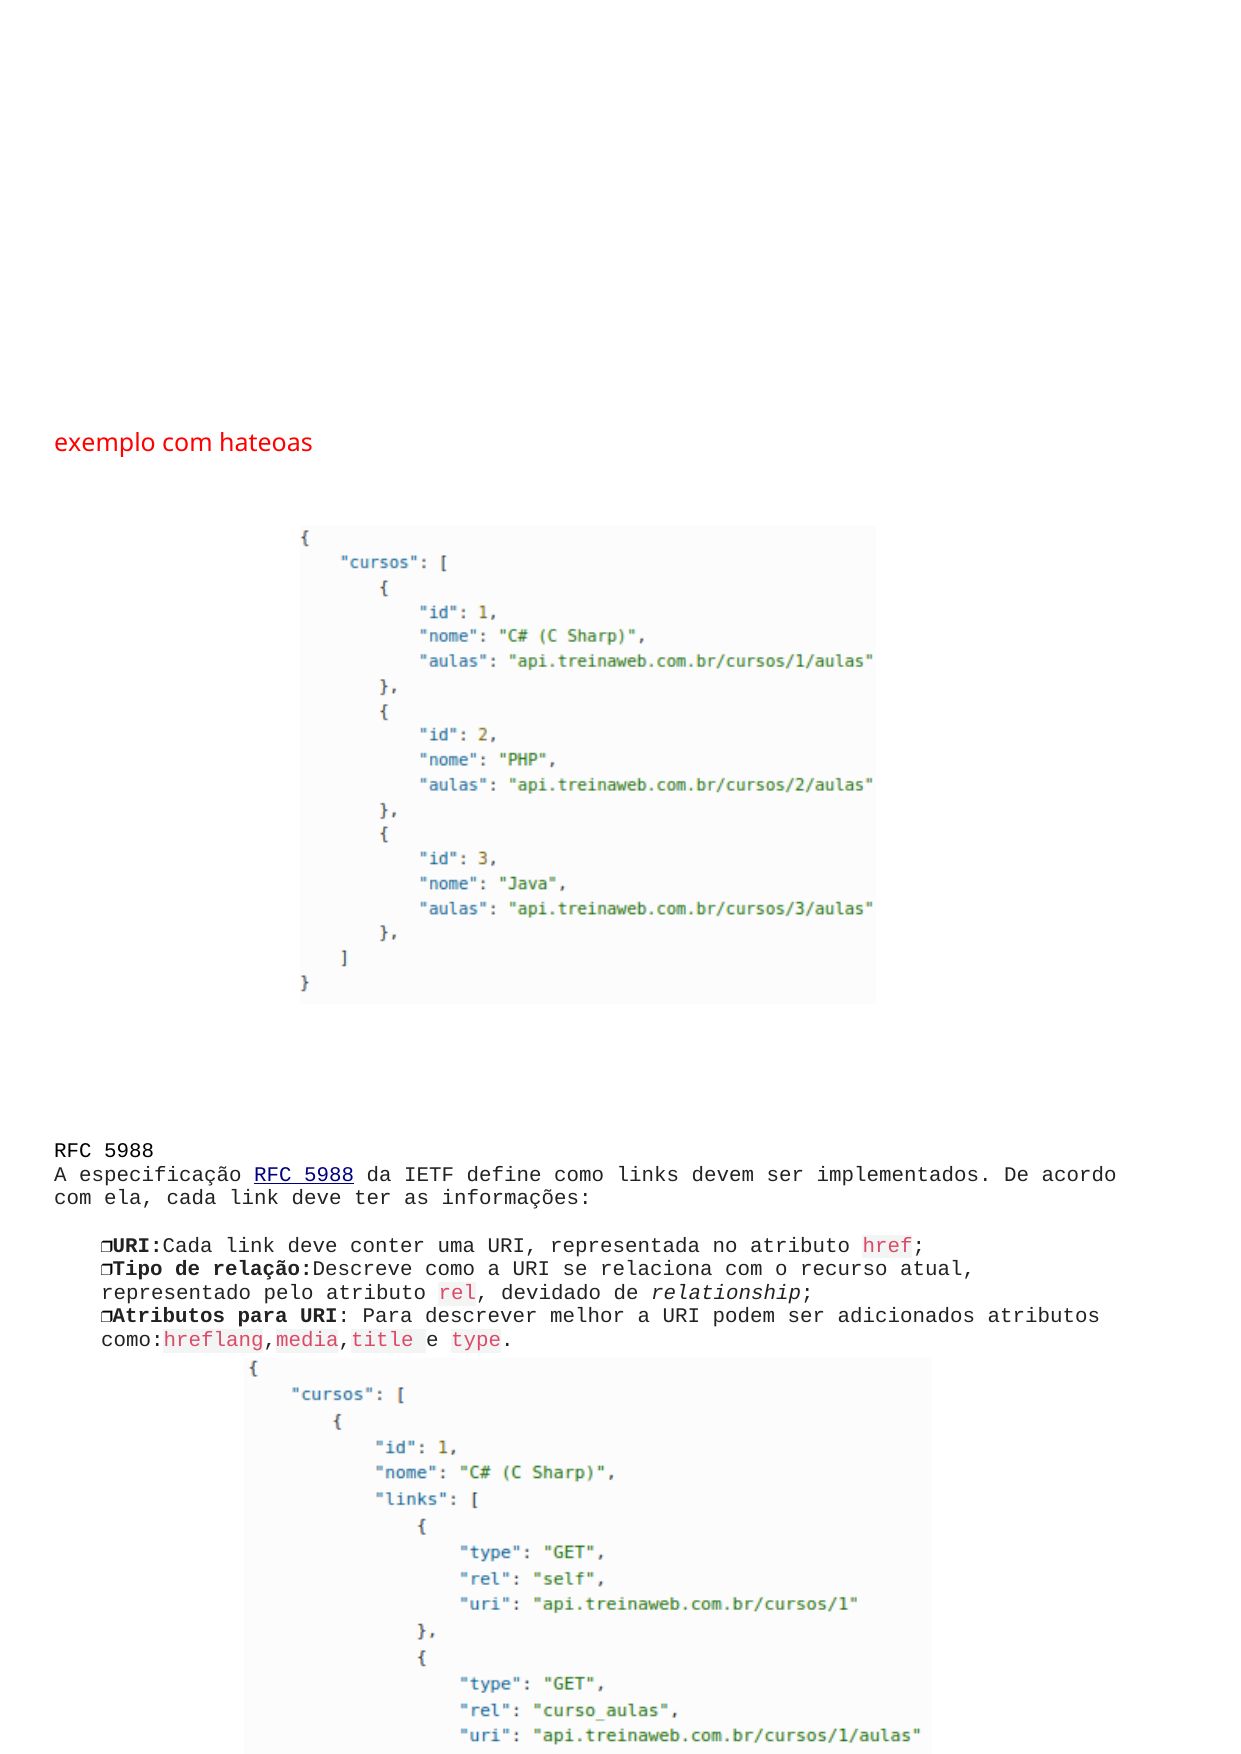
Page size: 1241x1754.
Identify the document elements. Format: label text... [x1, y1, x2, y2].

text exemplo com hateoas [54, 425, 1122, 459]
list Atributos para URI: Para descrever melhor a URI podem ser adicionados atributos como:hreflang,media,title e type. [54, 1306, 1122, 1353]
list Tipo de relação:Descreve como a URI se relaciona com o recurso atual, representado pelo atributo rel, devidado de relationship; [54, 1258, 1122, 1306]
picture [244, 1358, 932, 1754]
picture [299, 526, 877, 1004]
text RFC 5988 [54, 1140, 1122, 1164]
text A especificação RFC 5988 da IETF define como links devem ser implementados. De acordo com ela, cada link deve ter as informações: [54, 1164, 1122, 1211]
list URI:Cada link deve conter uma URI, representada no atributo href; [54, 1234, 1122, 1258]
